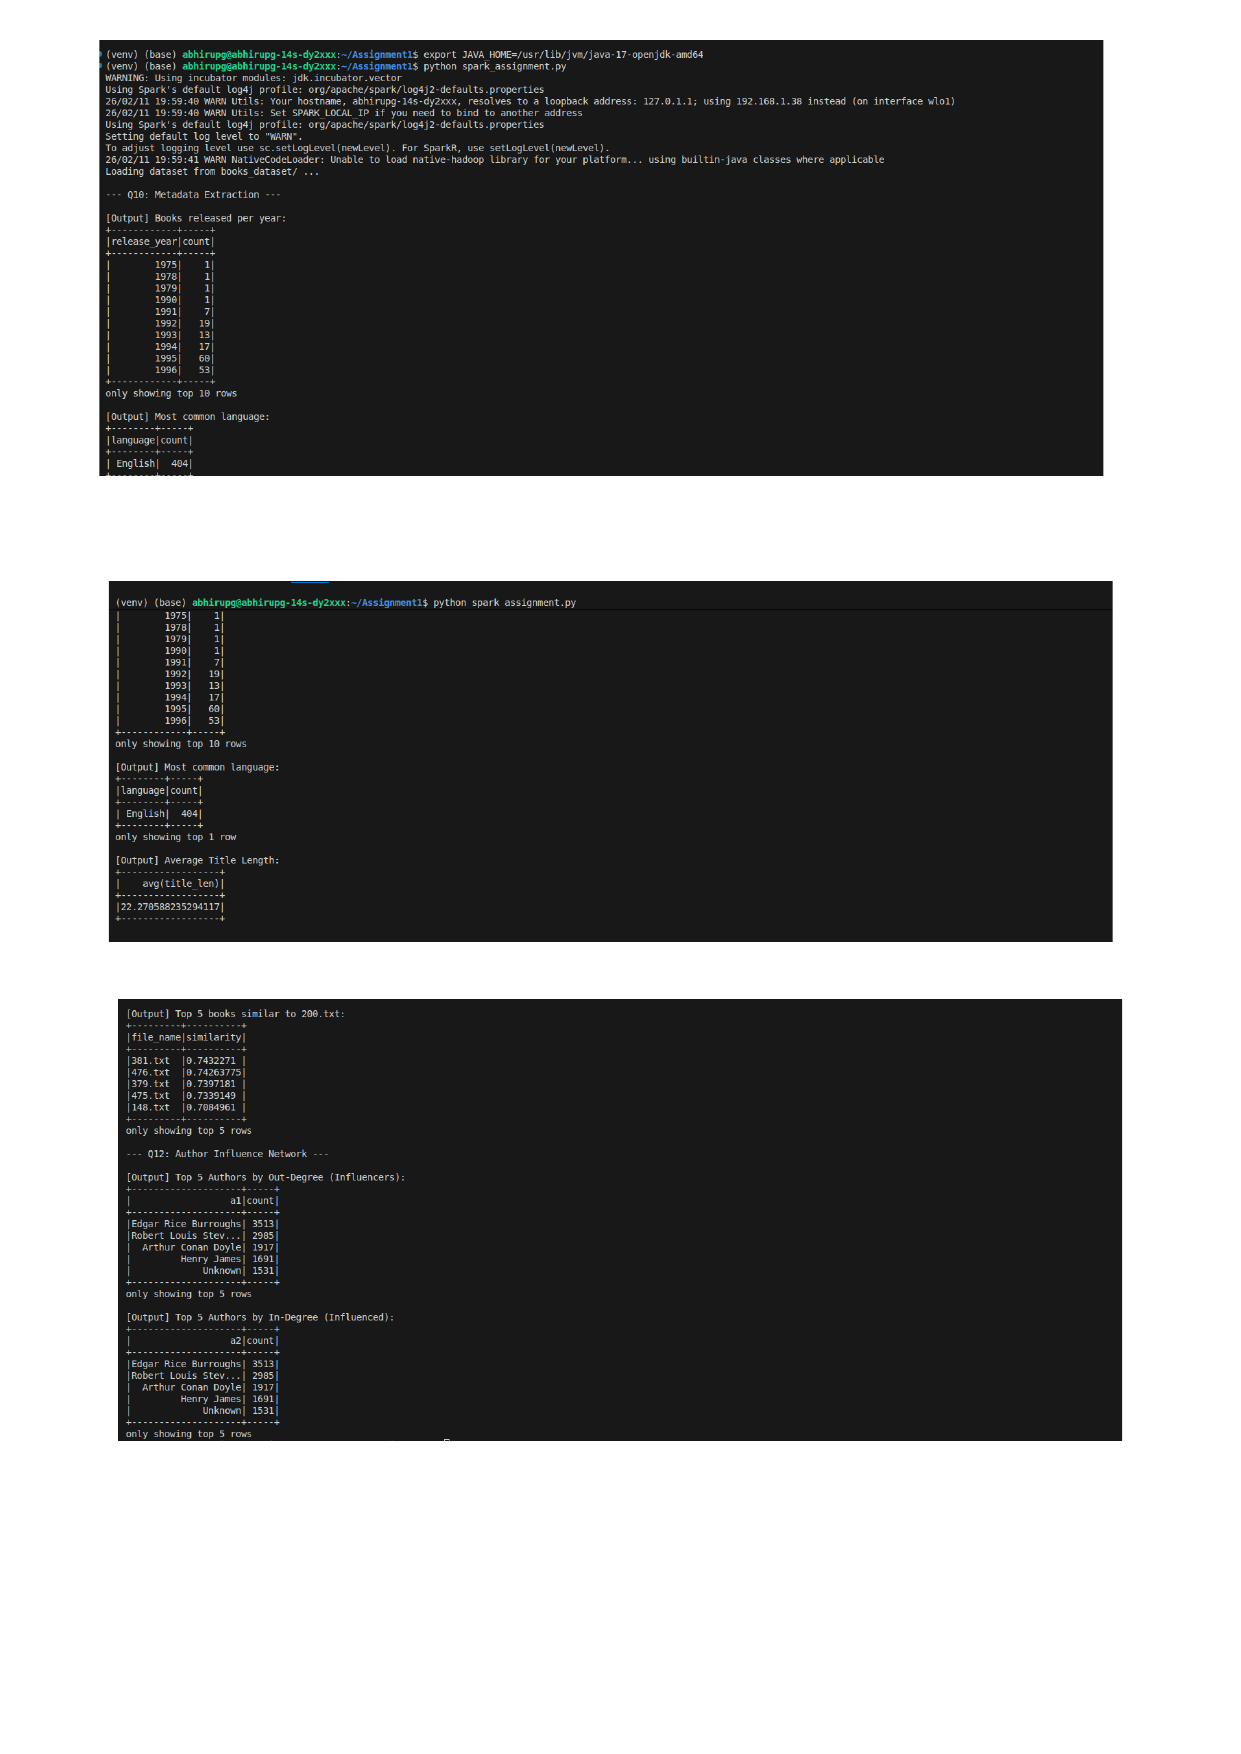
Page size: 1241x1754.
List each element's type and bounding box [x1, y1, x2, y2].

picture [99, 40, 1104, 476]
picture [108, 581, 1113, 942]
picture [118, 999, 1123, 1441]
